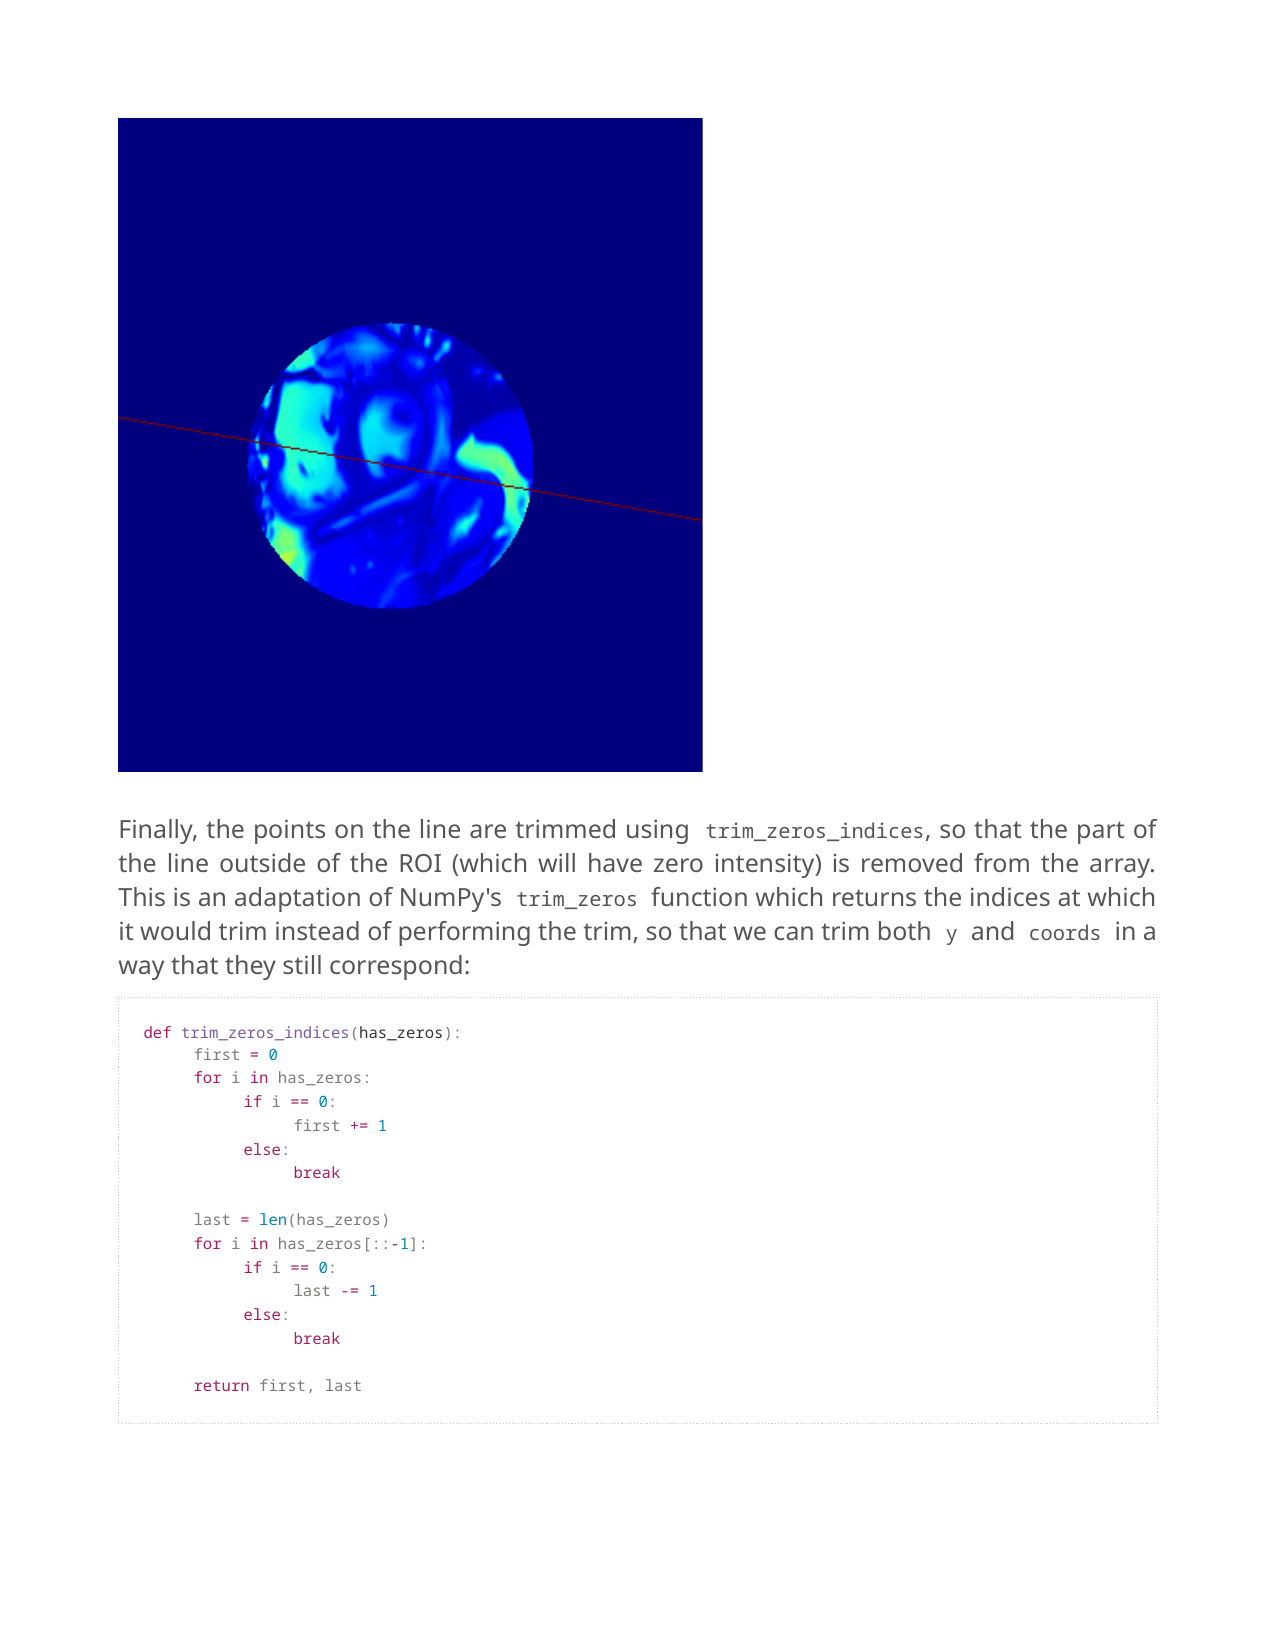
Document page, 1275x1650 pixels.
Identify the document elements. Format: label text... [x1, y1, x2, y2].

text def trim_zeros_indices(has_zeros): [118, 997, 1157, 1018]
text first += 1 [118, 1089, 1157, 1112]
text break [118, 1302, 1157, 1349]
text first = 0 [118, 1018, 1157, 1041]
text last = len(has_zeros) [118, 1183, 1157, 1207]
picture [118, 118, 703, 772]
text else: [118, 1112, 1157, 1136]
text if i == 0: [118, 1065, 1157, 1089]
text break [118, 1136, 1157, 1183]
picture [260, 1213, 265, 1223]
text if i == 0: [118, 1231, 1157, 1254]
text for i in has_zeros: [118, 1041, 1157, 1065]
text else: [118, 1278, 1157, 1302]
text last -= 1 [118, 1254, 1157, 1278]
text for i in has_zeros[::-1]: [118, 1207, 1157, 1231]
text Finally, the points on the line are trimmed using trim_zeros_indices, so that the part of the line outside of the ROI (which will have zero intensity) is removed from the array. This is an adaptation of NumPy's trim_zeros function which returns the indices at which it would trim instead of performing the trim, so that we can trim both y and coords in a way that they still correspond: [118, 811, 1157, 982]
text return first, last [118, 1349, 1157, 1423]
